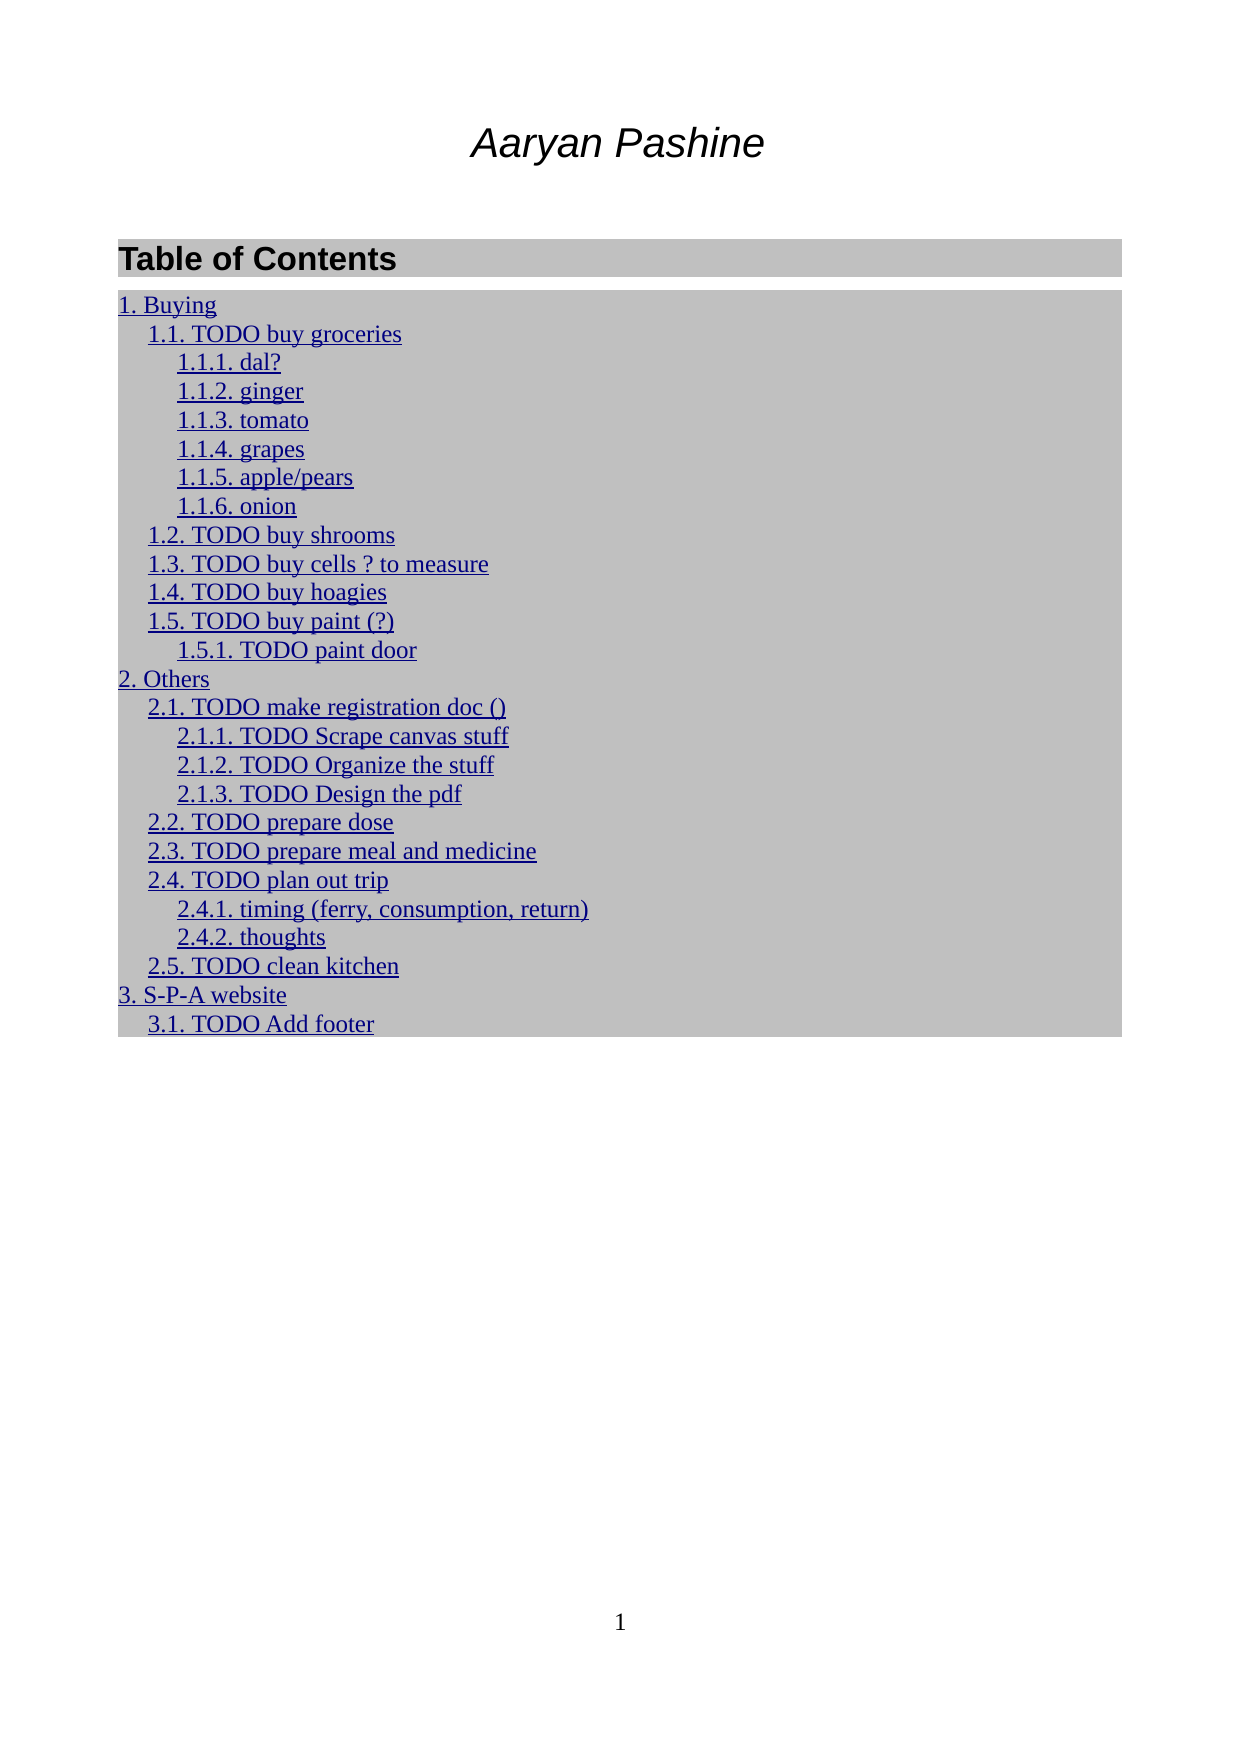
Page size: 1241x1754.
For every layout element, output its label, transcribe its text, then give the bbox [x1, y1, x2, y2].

text 1.1.4. grapes [177, 434, 1122, 462]
text 1.1.3. tomato [177, 405, 1122, 434]
text 2.5. TODO clean kitchen [148, 951, 1122, 980]
subtitle Table of Contents [118, 239, 1122, 277]
text 1.1.1. dal? [177, 347, 1122, 376]
text 1.1.2. ginger [177, 376, 1122, 405]
subtitle Aaryan Pashine [118, 118, 1122, 166]
text 2.1.2. TODO Organize the stuff [177, 750, 1122, 779]
text 1.5. TODO buy paint (?) [148, 606, 1122, 635]
text 2.2. TODO prepare dose [148, 807, 1122, 836]
text 3. S-P-A website [118, 980, 1122, 1009]
text 1.1. TODO buy groceries [148, 319, 1122, 347]
text 2.4. TODO plan out trip [148, 865, 1122, 894]
text 1.2. TODO buy shrooms [148, 520, 1122, 549]
text 3.1. TODO Add footer [148, 1009, 1122, 1037]
text 2.4.1. timing (ferry, consumption, return) [177, 894, 1122, 922]
text 2.4.2. thoughts [177, 922, 1122, 951]
text 2.1. TODO make registration doc () [148, 692, 1122, 721]
text 1.1.5. apple/pears [177, 462, 1122, 491]
text 2.1.1. TODO Scrape canvas stuff [177, 721, 1122, 750]
text 1.5.1. TODO paint door [177, 635, 1122, 664]
text 1.1.6. onion [177, 491, 1122, 520]
text 2. Others [118, 664, 1122, 692]
text 2.3. TODO prepare meal and medicine [148, 836, 1122, 865]
text 1. Buying [118, 290, 1122, 319]
text 2.1.3. TODO Design the pdf [177, 779, 1122, 807]
text 1.4. TODO buy hoagies [148, 577, 1122, 606]
text 1.3. TODO buy cells ? to measure [148, 549, 1122, 577]
